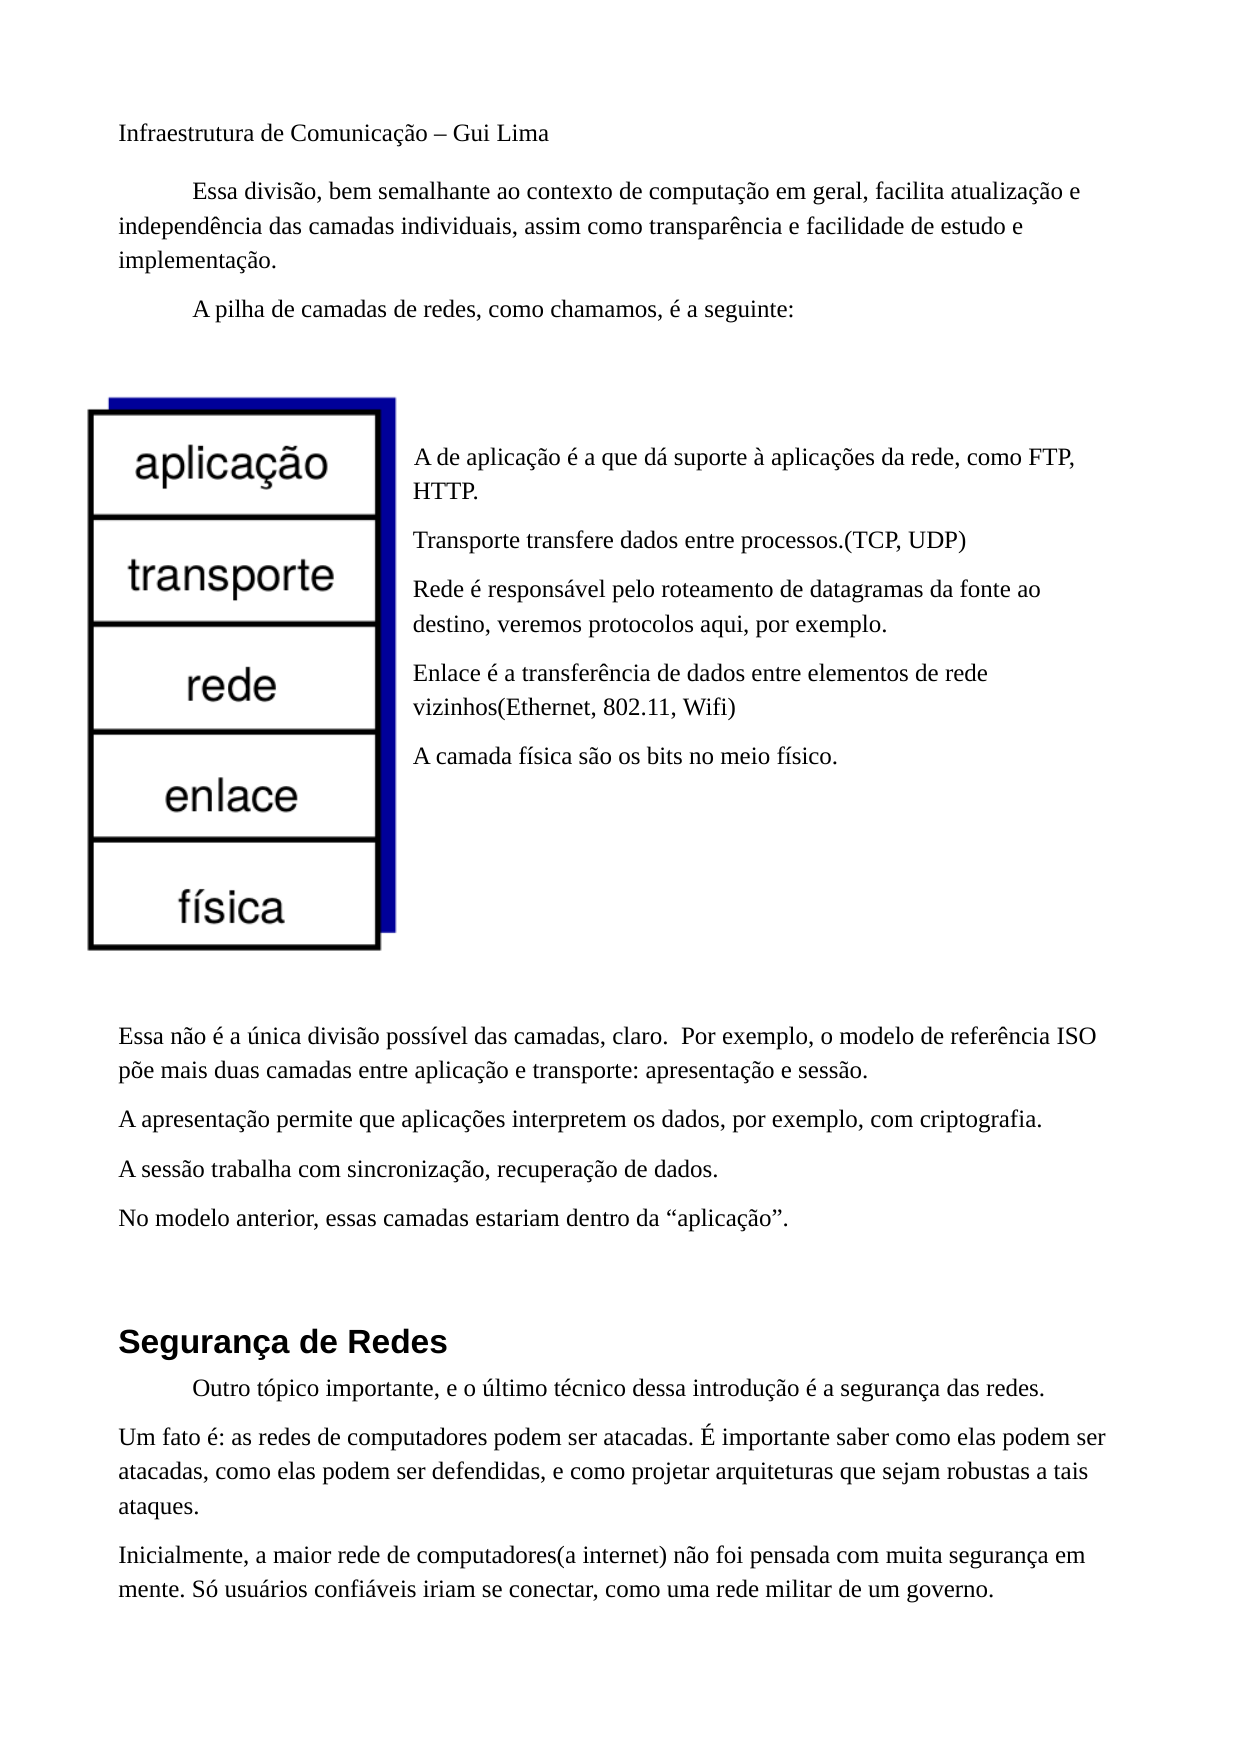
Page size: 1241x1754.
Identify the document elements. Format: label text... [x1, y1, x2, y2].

text Essa não é a única divisão possível das camadas, claro. Por exemplo, o modelo de referência ISO põe mais duas camadas entre aplicação e transporte: apresentação e sessão. [118, 987, 1122, 1084]
picture [80, 377, 413, 962]
text Essa divisão, bem semalhante ao contexto de computação em geral, facilita atualização e independência das camadas individuais, assim como transparência e facilidade de estudo e implementação. [118, 176, 1122, 274]
text A de aplicação é a que dá suporte à aplicações da rede, como FTP, HTTP. [413, 442, 1122, 505]
text Transporte transfere dados entre processos.(TCP, UDP) [413, 525, 1122, 554]
text Um fato é: as redes de computadores podem ser atacadas. É importante saber como elas podem ser atacadas, como elas podem ser defendidas, e como projetar arquiteturas que sejam robustas a tais ataques. [118, 1422, 1122, 1519]
text Rede é responsável pelo roteamento de datagramas da fonte ao destino, veremos protocolos aqui, por exemplo. [413, 574, 1122, 637]
subtitle Segurança de Redes [118, 1322, 1122, 1360]
text A sessão trabalha com sincronização, recuperação de dados. [118, 1154, 1122, 1182]
text Enlace é a transferência de dados entre elementos de rede vizinhos(Ethernet, 802.11, Wifi) [413, 658, 1122, 721]
text No modelo anterior, essas camadas estariam dentro da “aplicação”. [118, 1203, 1122, 1231]
text A camada física são os bits no meio físico. [413, 741, 1122, 770]
text A apresentação permite que aplicações interpretem os dados, por exemplo, com criptografia. [118, 1104, 1122, 1133]
text Outro tópico importante, e o último técnico dessa introdução é a segurança das redes. [118, 1373, 1122, 1402]
text A pilha de camadas de redes, como chamamos, é a seguinte: [118, 294, 1122, 323]
text Inicialmente, a maior rede de computadores(a internet) não foi pensada com muita segurança em mente. Só usuários confiáveis iriam se conectar, como uma rede militar de um governo. [118, 1540, 1122, 1603]
